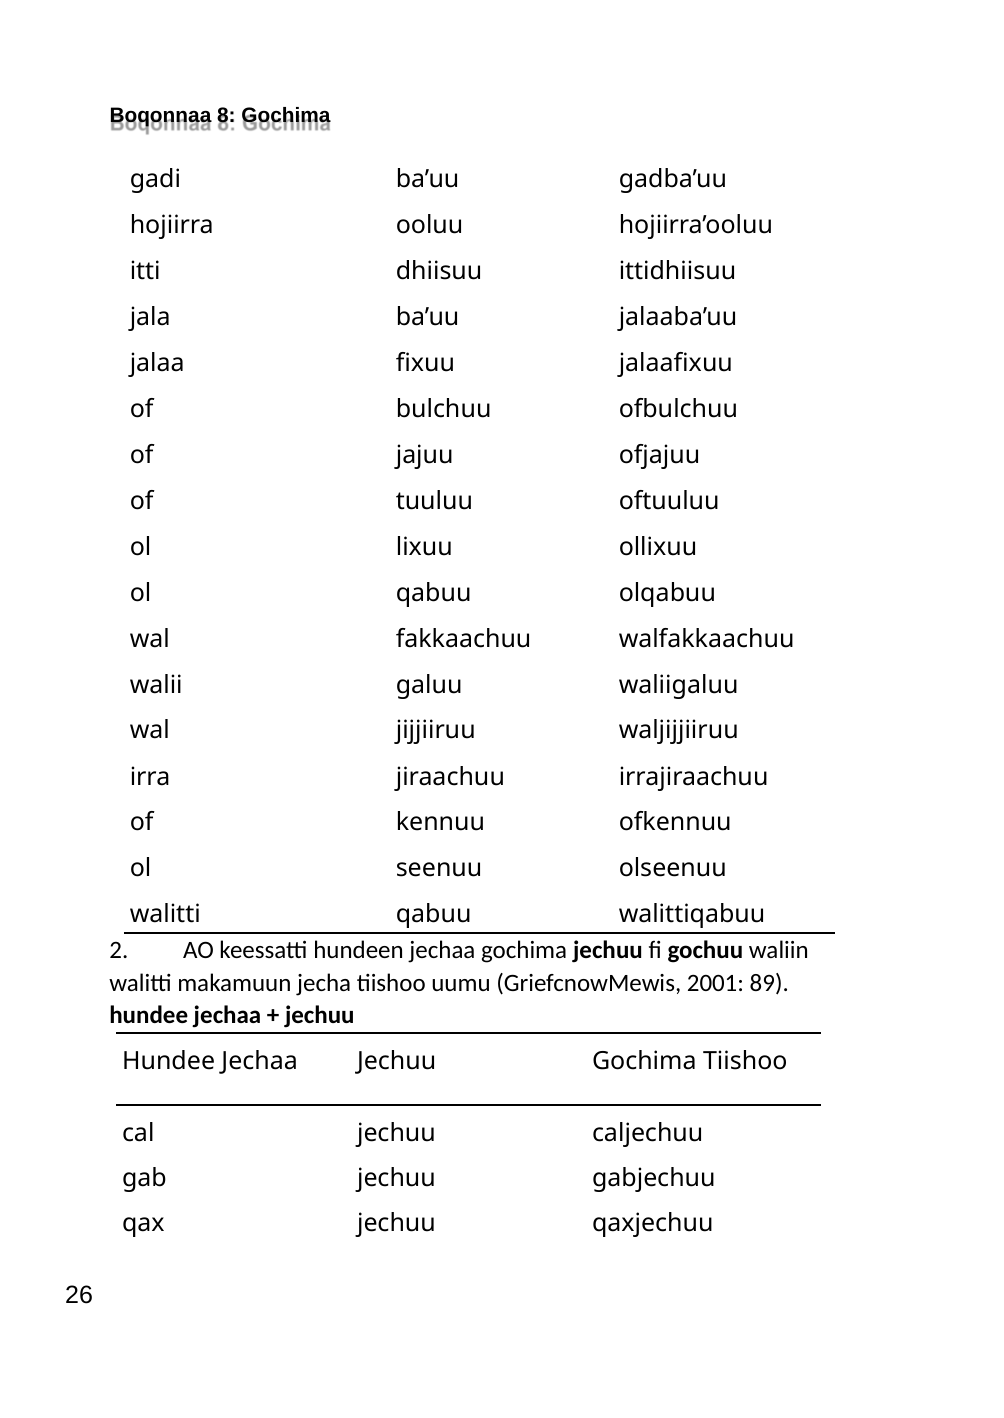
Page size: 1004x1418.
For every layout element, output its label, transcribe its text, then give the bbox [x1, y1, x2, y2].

table_cell gab [116, 1151, 357, 1196]
table_cell hojiirra’ooluu [619, 197, 835, 243]
table_cell qaxjechuu [592, 1196, 821, 1240]
table_cell walitti [124, 886, 396, 932]
table_cell of [124, 794, 396, 840]
table_cell oftuuluu [619, 473, 835, 518]
table_cell ittidhiisuu [619, 243, 835, 289]
table_cell gadba’uu [619, 151, 835, 197]
table_cell gadi [124, 151, 396, 197]
table_header Gochima Tiishoo [592, 1034, 821, 1104]
table_cell bulchuu [396, 381, 618, 427]
table_cell galuu [396, 656, 618, 702]
table_cell ol [124, 519, 396, 564]
table_cell qax [116, 1196, 357, 1240]
table_cell ofjajuu [619, 427, 835, 473]
table_cell tuuluu [396, 473, 618, 518]
list AO keessatti hundeen jechaa gochima jechuu fi gochuu waliin walitti makamuun jecha tiishoo uumu (GriefcnowMewis, 2001: 89). hundee jechaa + jechuu [109, 934, 840, 1030]
table_cell waljijjiiruu [619, 702, 835, 748]
table_cell cal [116, 1106, 357, 1151]
table_cell gabjechuu [592, 1151, 821, 1196]
table_cell waliigaluu [619, 656, 835, 702]
table_cell jijjiiruu [396, 702, 618, 748]
table_cell irra [124, 748, 396, 794]
table_cell dhiisuu [396, 243, 618, 289]
table_cell ofbulchuu [619, 381, 835, 427]
table_cell irrajiraachuu [619, 748, 835, 794]
table_cell hojiirra [124, 197, 396, 243]
table_cell jalaa [124, 335, 396, 381]
table_cell wal [124, 610, 396, 656]
table_cell walittiqabuu [619, 886, 835, 932]
table_cell fakkaachuu [396, 610, 618, 656]
table_cell ba’uu [396, 151, 618, 197]
table_cell fixuu [396, 335, 618, 381]
table_cell ba’uu [396, 289, 618, 335]
picture [95, 102, 357, 149]
table_cell ol [124, 840, 396, 886]
table_cell caljechuu [592, 1106, 821, 1151]
table_cell jalaafixuu [619, 335, 835, 381]
table_cell jalaaba’uu [619, 289, 835, 335]
table_cell jechuu [357, 1196, 592, 1240]
table_cell walii [124, 656, 396, 702]
table_header Jechuu [357, 1034, 592, 1104]
table_cell walfakkaachuu [619, 610, 835, 656]
table_cell olseenuu [619, 840, 835, 886]
table_cell qabuu [396, 565, 618, 610]
table_cell qabuu [396, 886, 618, 932]
table_cell ol [124, 565, 396, 610]
table_cell lixuu [396, 519, 618, 564]
table_header Hundee Jechaa [116, 1034, 357, 1104]
table_cell jechuu [357, 1151, 592, 1196]
table_cell of [124, 473, 396, 518]
table_cell wal [124, 702, 396, 748]
table_cell ooluu [396, 197, 618, 243]
table_cell jiraachuu [396, 748, 618, 794]
table_cell jajuu [396, 427, 618, 473]
table_cell of [124, 427, 396, 473]
table_cell kennuu [396, 794, 618, 840]
table_cell jechuu [357, 1106, 592, 1151]
table_cell ollixuu [619, 519, 835, 564]
table_cell of [124, 381, 396, 427]
table_cell itti [124, 243, 396, 289]
table_cell jala [124, 289, 396, 335]
table_cell seenuu [396, 840, 618, 886]
table_cell olqabuu [619, 565, 835, 610]
table_cell ofkennuu [619, 794, 835, 840]
